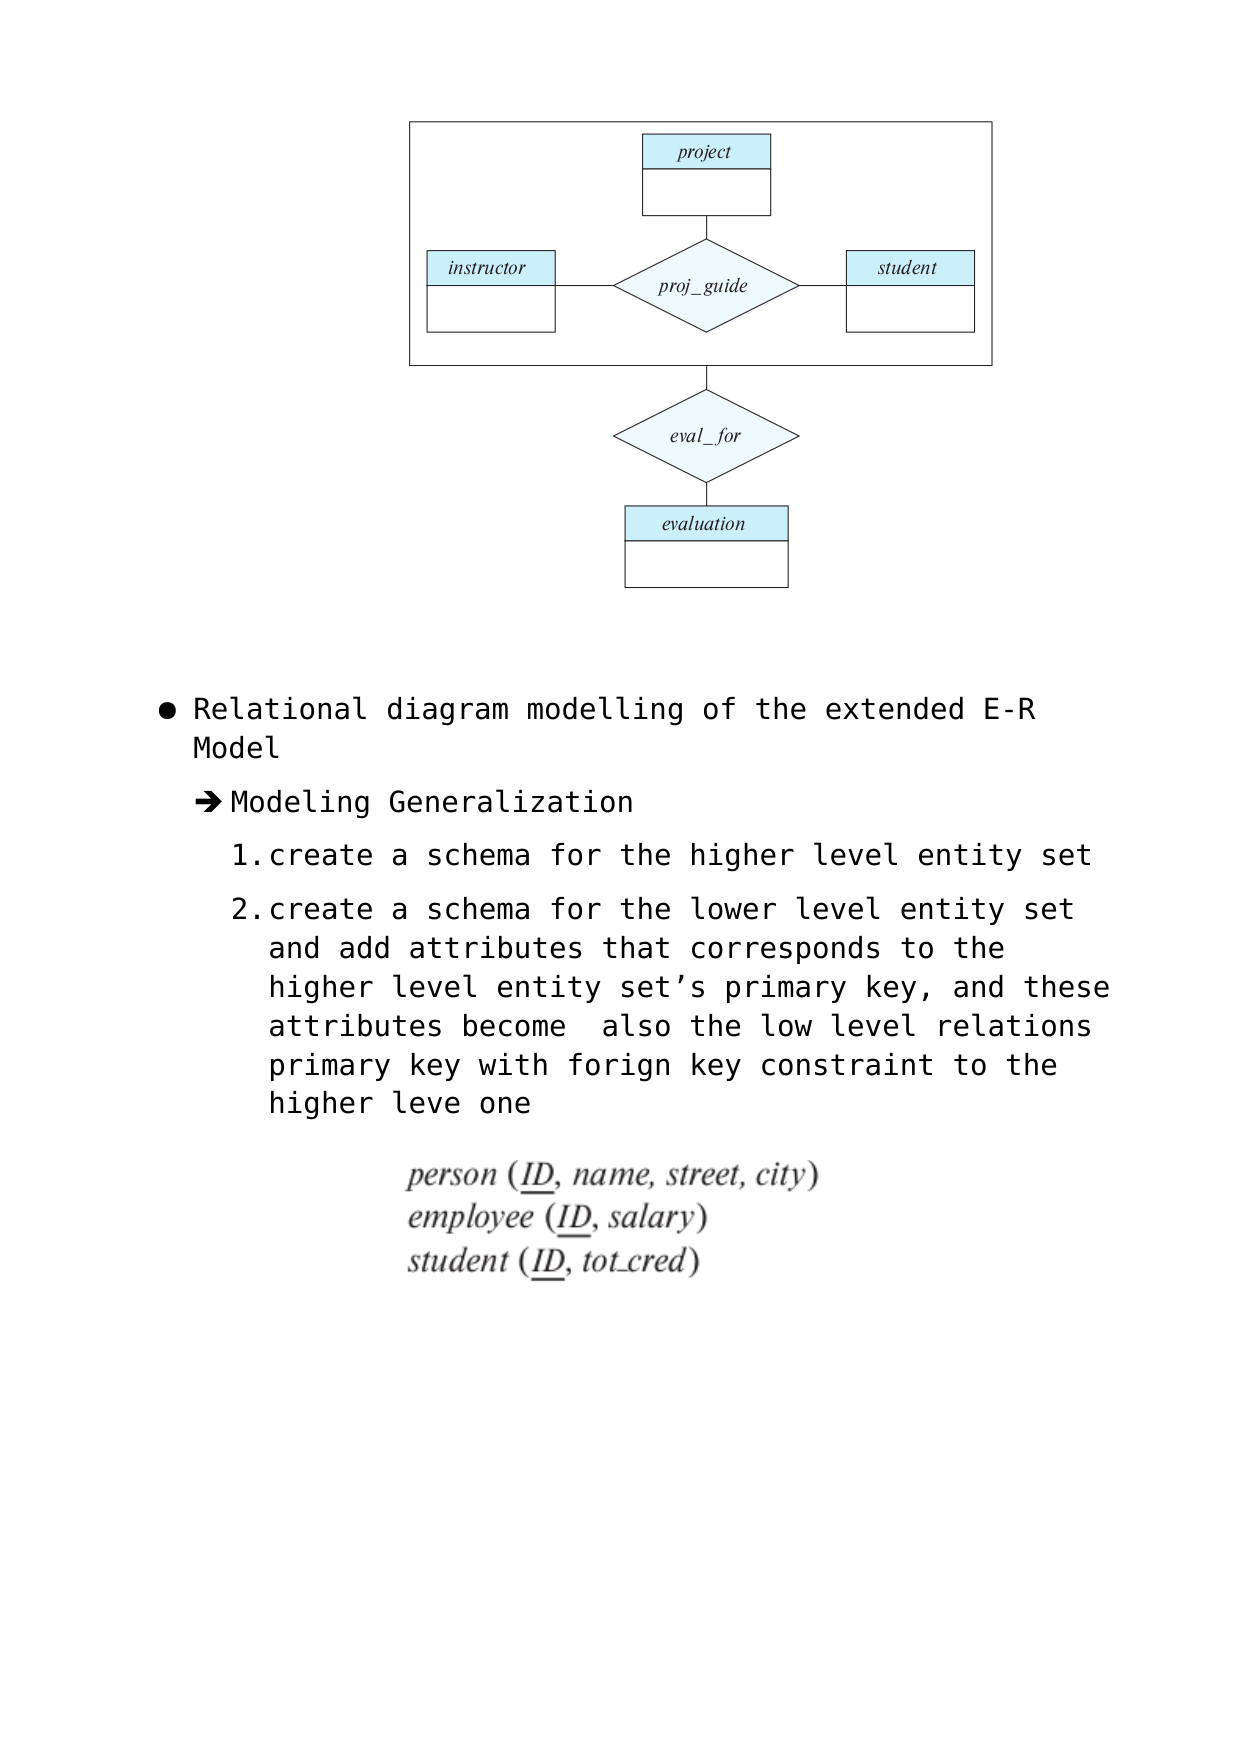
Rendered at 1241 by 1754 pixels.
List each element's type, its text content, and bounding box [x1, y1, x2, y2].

list Modeling Generalization [193, 785, 1122, 819]
picture [408, 118, 998, 592]
picture [391, 1160, 853, 1300]
list Relational diagram modelling of the extended E-R Model [156, 692, 1122, 765]
list create a schema for the lower level entity set and add attributes that corresponds to the higher level entity set’s primary key, and these attributes become also the low level relations primary key with forign key constraint to the higher leve one [231, 892, 1122, 1160]
list create a schema for the higher level entity set [231, 838, 1122, 872]
